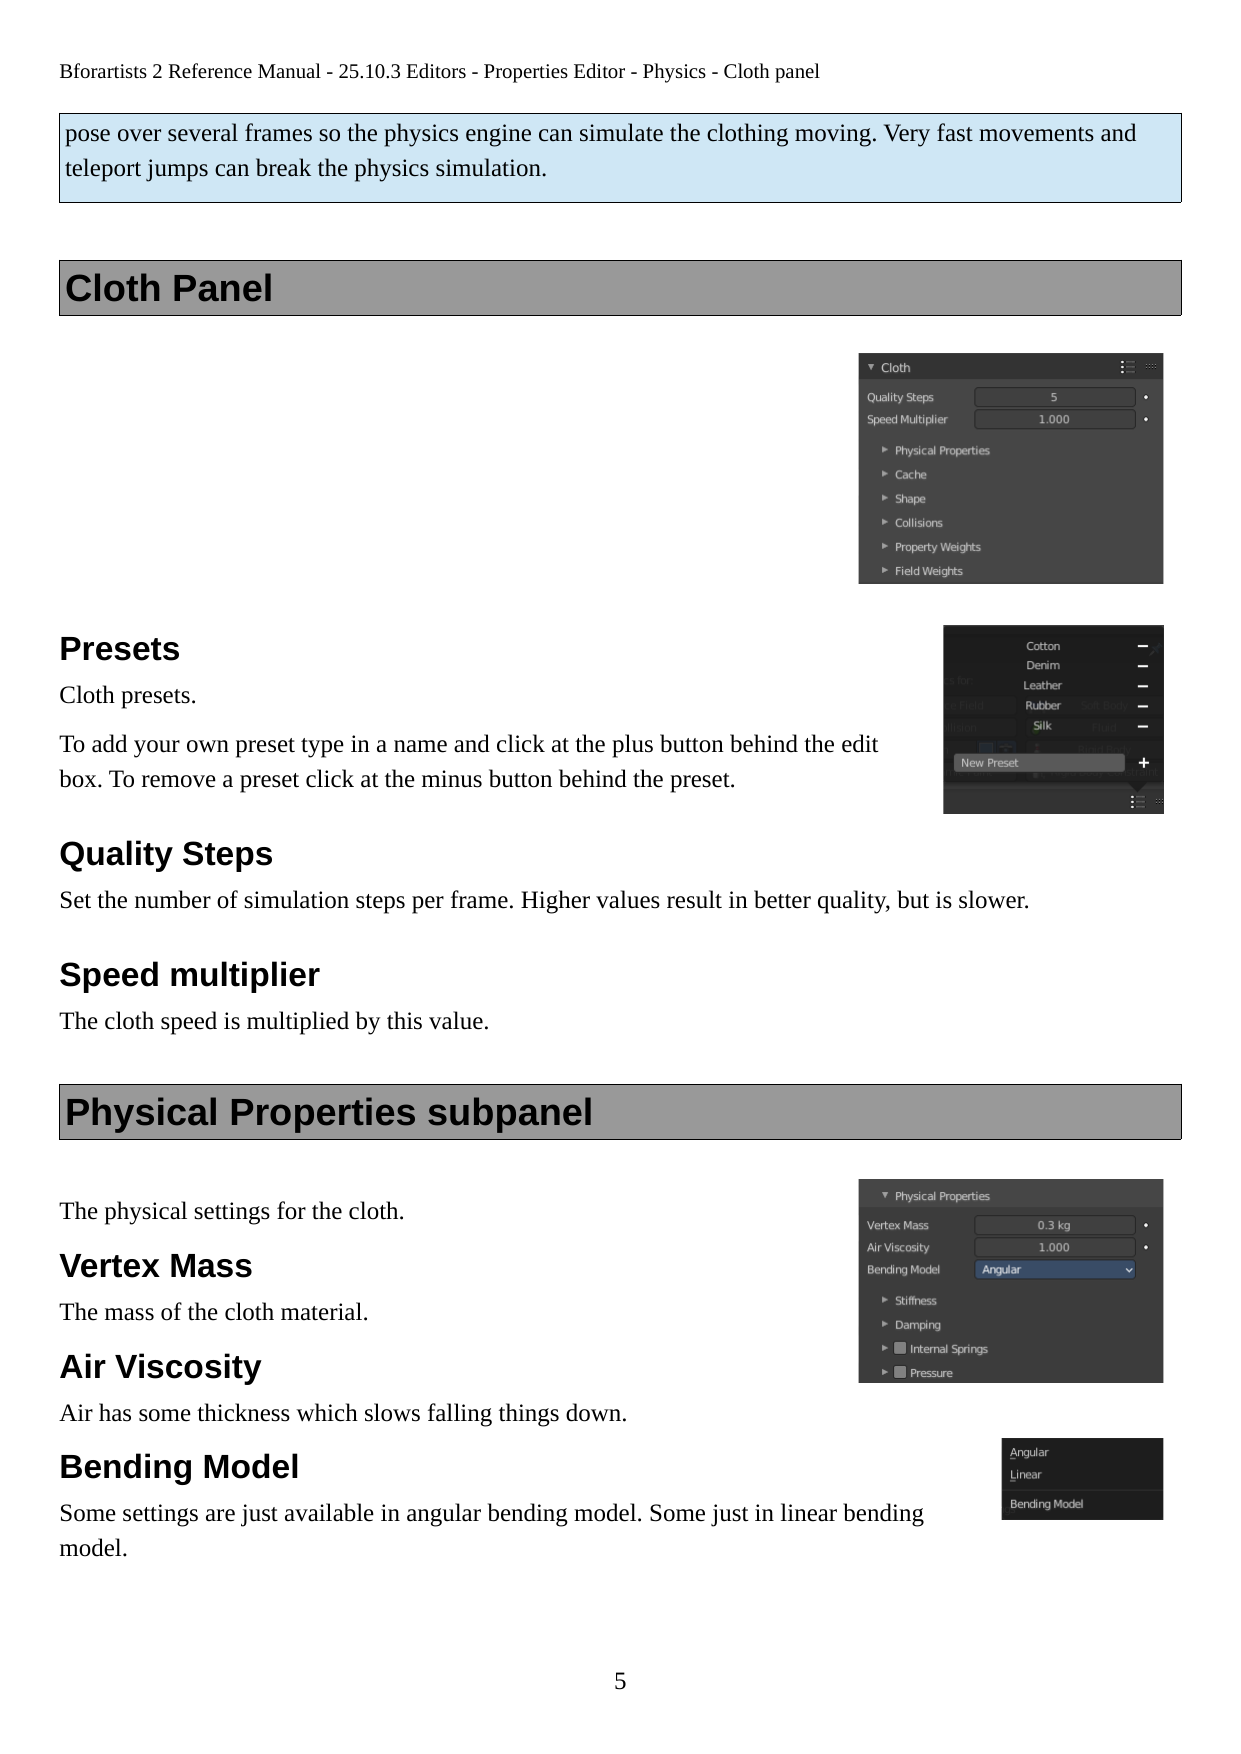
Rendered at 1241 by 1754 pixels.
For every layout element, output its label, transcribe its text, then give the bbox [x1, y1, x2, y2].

text The mass of the cloth material. [59, 1297, 858, 1326]
subtitle Bending Model [59, 1447, 1001, 1486]
subtitle Air Viscosity [59, 1347, 1181, 1385]
text The physical settings for the cloth. [59, 1196, 858, 1225]
picture [943, 625, 1164, 814]
text The cloth speed is multiplied by this value. [59, 1006, 1181, 1034]
text Some settings are just available in angular bending model. Some just in linear bending model. [59, 1498, 1181, 1562]
table_header Cloth Panel [60, 261, 1181, 315]
text To add your own preset type in a name and click at the plus button behind the edit box. To remove a preset click at the minus button behind the preset. [59, 729, 943, 792]
subtitle Speed multiplier [59, 954, 1181, 993]
table_header Physical Properties subpanel [60, 1085, 1181, 1139]
subtitle [1164, 629, 1181, 668]
text Air has some thickness which slows falling things down. [59, 1398, 1181, 1427]
picture [1001, 1438, 1164, 1520]
picture [858, 353, 1164, 584]
text Set the number of simulation steps per frame. Higher values result in better quality, but is slower. [59, 885, 1181, 913]
subtitle [1164, 1246, 1181, 1284]
subtitle Quality Steps [59, 833, 1181, 872]
subtitle Presets [59, 629, 943, 668]
text Cloth presets. [59, 680, 943, 709]
text [1164, 680, 1181, 709]
subtitle Vertex Mass [59, 1246, 858, 1284]
subtitle [1164, 1447, 1181, 1486]
table_cell pose over several frames so the physics engine can simulate the clothing moving. Very fast movements and teleport jumps can break the physics simulation. [60, 114, 1181, 202]
picture [858, 1179, 1164, 1383]
